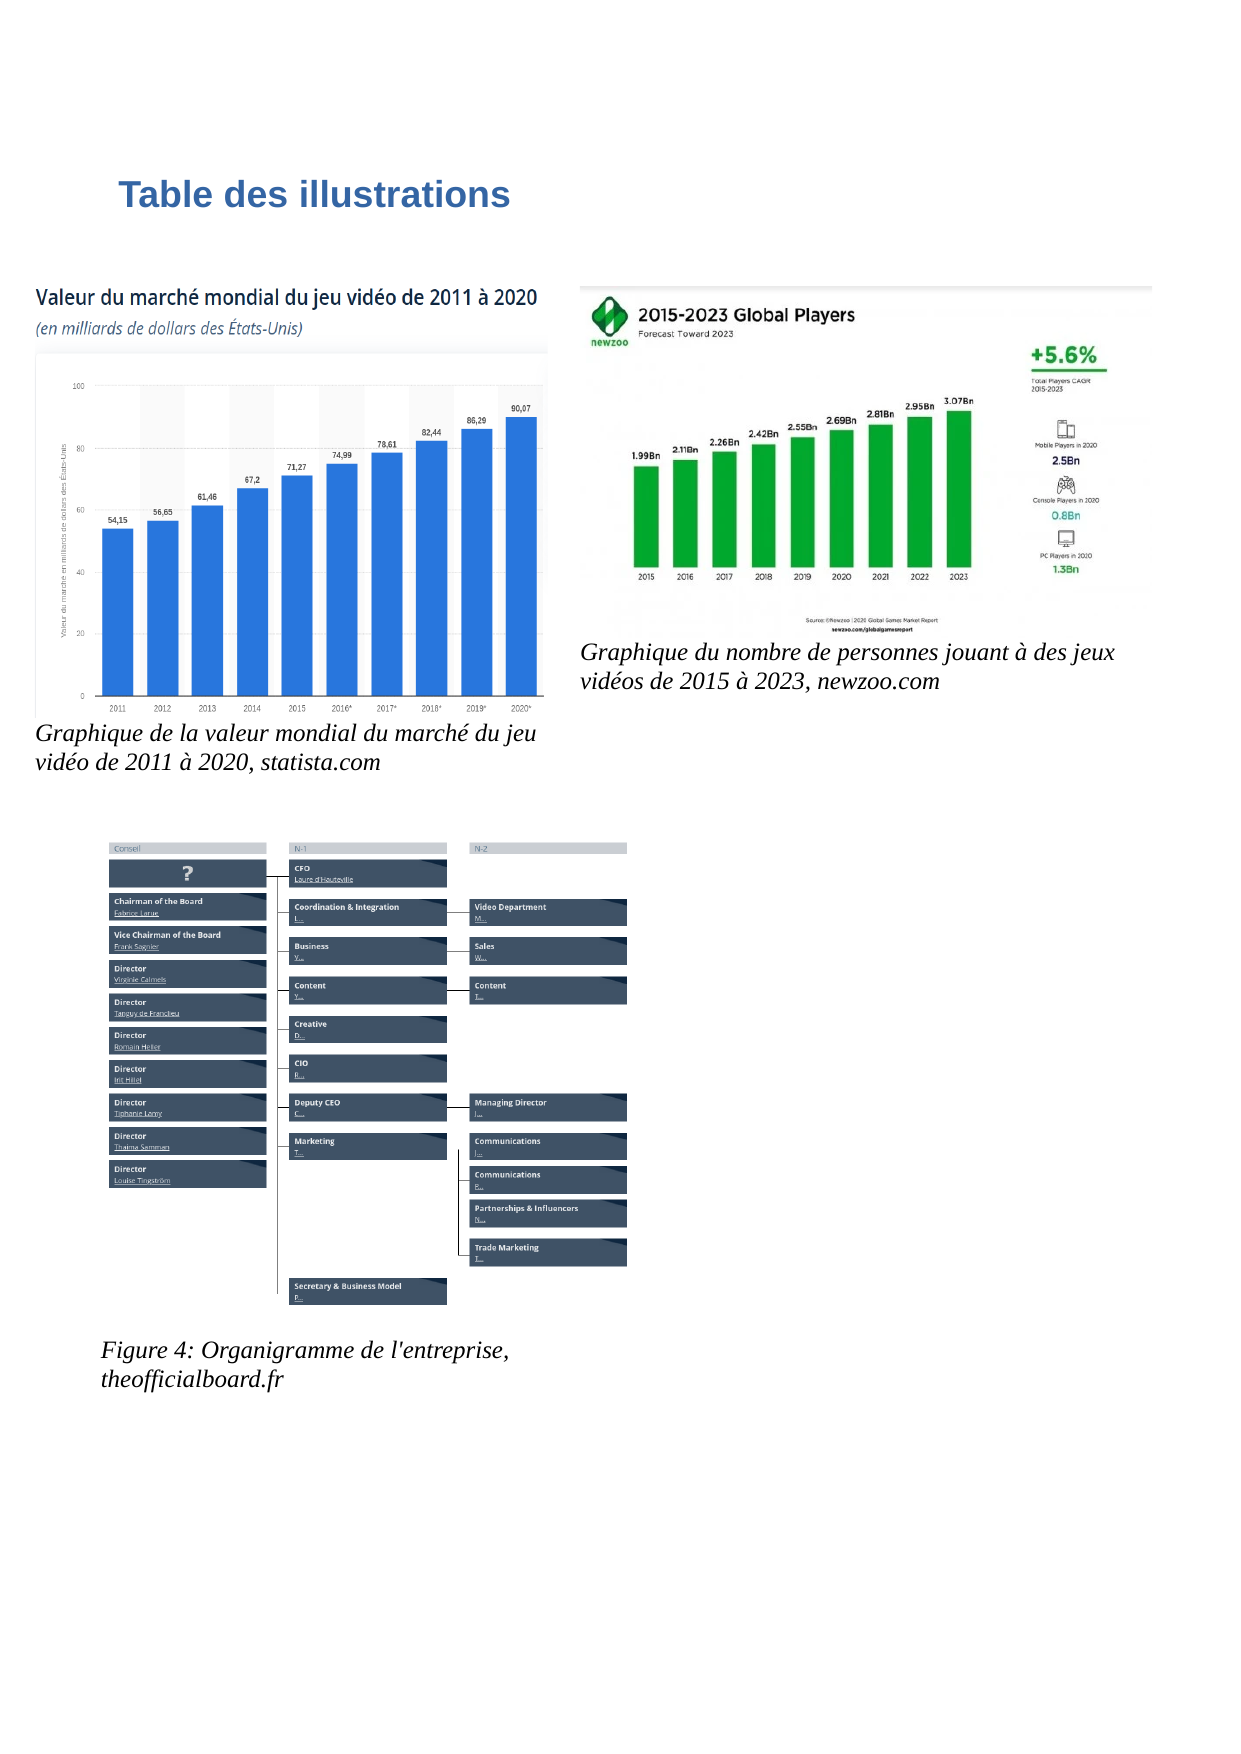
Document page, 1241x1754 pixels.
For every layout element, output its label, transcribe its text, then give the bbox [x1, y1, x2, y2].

text Figure 4: Organigramme de l'entreprise, theofficialboard.fr [101, 1336, 646, 1393]
picture [34, 285, 548, 718]
text Graphique de la valeur mondial du marché du jeu vidéo de 2011 à 2020, statista.com [35, 718, 548, 775]
subtitle Table des illustrations [118, 173, 1122, 216]
picture [100, 838, 647, 1336]
text Graphique du nombre de personnes jouant à des jeux vidéos de 2015 à 2023, newzoo.com [580, 638, 1152, 695]
picture [579, 286, 1153, 638]
